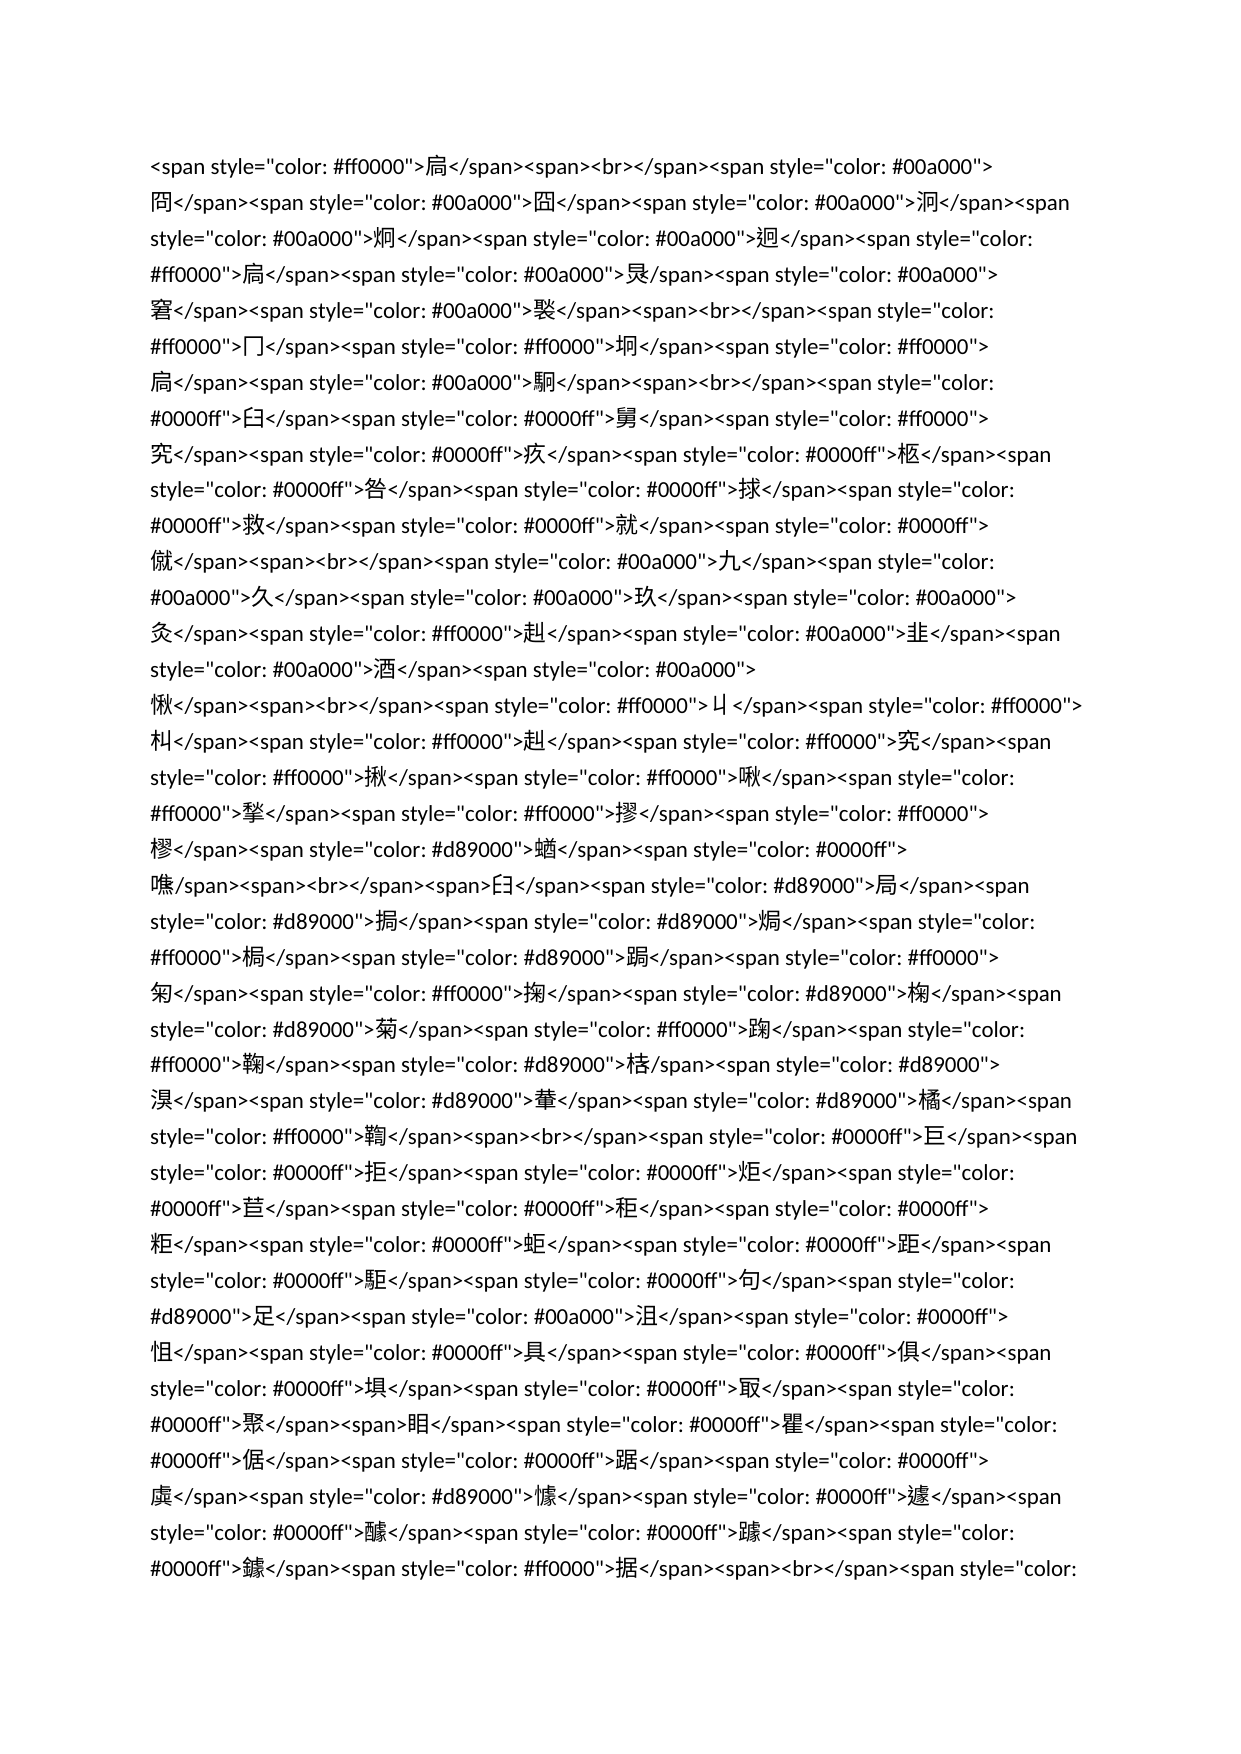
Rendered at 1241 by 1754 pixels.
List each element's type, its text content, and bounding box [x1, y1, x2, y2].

text <span style="color: #ff0000">扃</span><span><br></span><span style="color: #00a000">冏</span><span style="color: #00a000">囧</span><span style="color: #00a000">泂</span><span style="color: #00a000">炯</span><span style="color: #00a000">迥</span><span style="color: #ff0000">扃</span><span style="color: #00a000">炅</span><span style="color: #00a000">窘</span><span style="color: #00a000">褧</span><span><br></span><span style="color: #ff0000">冂</span><span style="color: #ff0000">坰</span><span style="color: #ff0000">扃</span><span style="color: #00a000">駉</span><span><br></span><span style="color: #0000ff">臼</span><span style="color: #0000ff">舅</span><span style="color: #ff0000">究</span><span style="color: #0000ff">疚</span><span style="color: #0000ff">柩</span><span style="color: #0000ff">咎</span><span style="color: #0000ff">捄</span><span style="color: #0000ff">救</span><span style="color: #0000ff">就</span><span style="color: #0000ff">僦</span><span><br></span><span style="color: #00a000">九</span><span style="color: #00a000">久</span><span style="color: #00a000">玖</span><span style="color: #00a000">灸</span><span style="color: #ff0000">赳</span><span style="color: #00a000">韭</span><span style="color: #00a000">酒</span><span style="color: #00a000">愀</span><span><br></span><span style="color: #ff0000">丩</span><span style="color: #ff0000">朻</span><span style="color: #ff0000">赳</span><span style="color: #ff0000">究</span><span style="color: #ff0000">揪</span><span style="color: #ff0000">啾</span><span style="color: #ff0000">揫</span><span style="color: #ff0000">摎</span><span style="color: #ff0000">樛</span><span style="color: #d89000">蝤</span><span style="color: #0000ff">噍</span><span><br></span><span>𦥑</span><span style="color: #d89000">局</span><span style="color: #d89000">挶</span><span style="color: #d89000">焗</span><span style="color: #ff0000">梮</span><span style="color: #d89000">跼</span><span style="color: #ff0000">匊</span><span style="color: #ff0000">掬</span><span style="color: #d89000">椈</span><span style="color: #d89000">菊</span><span style="color: #ff0000">踘</span><span style="color: #ff0000">鞠</span><span style="color: #d89000">桔</span><span style="color: #d89000">湨</span><span style="color: #d89000">輂</span><span style="color: #d89000">橘</span><span style="color: #ff0000">鞫</span><span><br></span><span style="color: #0000ff">巨</span><span style="color: #0000ff">拒</span><span style="color: #0000ff">炬</span><span style="color: #0000ff">苣</span><span style="color: #0000ff">秬</span><span style="color: #0000ff">粔</span><span style="color: #0000ff">蚷</span><span style="color: #0000ff">距</span><span style="color: #0000ff">駏</span><span style="color: #0000ff">句</span><span style="color: #d89000">足</span><span style="color: #00a000">沮</span><span style="color: #0000ff">怚</span><span style="color: #0000ff">具</span><span style="color: #0000ff">俱</span><span style="color: #0000ff">埧</span><span style="color: #0000ff">冣</span><span style="color: #0000ff">聚</span><span>䀠</span><span style="color: #0000ff">瞿</span><span style="color: #0000ff">倨</span><span style="color: #0000ff">踞</span><span style="color: #0000ff">虡</span><span style="color: #d89000">懅</span><span style="color: #0000ff">遽</span><span style="color: #0000ff">醵</span><span style="color: #0000ff">躆</span><span style="color: #0000ff">鐻</span><span style="color: #ff0000">据</span><span><br></span><span style="color: #00a000">沮</span><span style="color: #00a000">咀</span><span style="color: #ff0000">苴</span><span style="color: #00a000">弆</span><span style="color: #00a000">柜</span><span style="color: #00a000">矩</span><span style="color: #00a000">枸</span><span style="color: #00a000">竘</span><span style="color: #00a000">蒟</span><span style="color: #00a000">莒</span><span style="color: #00a000">筥</span><span style="color: #00a000">椇</span><span style="color: #00a000">萭</span><span style="color: #00a000">踽</span><span style="color: #d89000">籧</span><span><br></span><span style="color: #00a000">且</span><span style="color: #00a000">沮</span><span style="color: #ff0000">狙</span><span style="color: #ff0000">苴</span><span style="color: #ff0000">砠</span><span style="color: #ff0000">疽</span><span style="color: #ff0000">罝</span><span style="color: #ff0000">蛆</span><span style="color: #0000ff">趄</span><span style="color: #ff0000">菹</span><span style="color: #ff0000">葅</span><span style="color: #ff0000">雎</span><span style="color: #ff0000">拘</span><span style="color: #ff0000">痀</span><span style="color: #ff0000">居</span><span style="color: #ff0000">据</span><span style="color: #ff0000">琚</span><span style="color: #ff0000">椐</span><span style="color: #ff0000">腒</span><span style="color: #ff0000">裾</span><span style="color: #ff0000">鶋</span><span style="color: #0000ff">俱</span><span><br></span><span style="color: #00a000">卷</span><span style="color: #0000ff">帣</span><span style="color: #0000ff">倦</span><span style="color: #0000ff">眷</span><span style="color: #0000ff">圈</span><span style="color: #0000ff">睠</span><span style="color: #0000ff">悁</span><span style="color: #0000ff">狷</span><span style="color: #0000ff">睊</span><span style="color: #0000ff">罥</span><span style="color: #0000ff">鄄</span><span style="color: #0000ff">楗</span><span><br></span><span style="color: #00a000">卷</span><span style="color: #0000ff">帣</span><span><br></span><span style="color: #ff0000">身</span><span style="color: #ff0000">涓</span><span style="color: #0000ff">悁</span><span style="color: #ff0000">捐</span><span style="color: #ff0000">娟</span><span style="color: #0000ff">鞙</span><span style="color: #0000ff">圈</span><span style="color: #ff0000">朘</span><span style="color: #ff0000">蠲</span><span><br></span><span style="color: #d89000">亅</span><span style="color: #d89000">孓</span><span style="color: #d89000">抉</span><span style="color: #d89000">玦</span><span style="color: #d89000">芵</span><span style="color: #d89000">趹</span><span style="color: #d89000">觖</span><span>𧮫</span><span style="color: #00a000">角</span><span style="color: #d89000">捔</span><span style="color: #d89000">桷</span><span style="color: #d89000">玨</span><span style="color: #d89000">倔</span><span style="color: #d89000">掘</span><span style="color: #d89000">崛</span><span>䘿</span><span style="color: #d89000">厥</span><span style="color: #d89000">劂</span><span style="color: #d89000">嶡</span><span style="color: #d89000">獗</span><span style="color: #d89000">橛</span><span style="color: #d89000">蕨</span><span style="color: #00a000">蹶</span><span style="color: #d89000">傕</span><span style="color: #d89000">潏</span><span style="color: #d89000">噱</span><span style="color: #d89000">臄</span><span style="color: #d89000">爵</span><span style="color: #d89000">嚼</span><span style="color: #d89000">爝</span><span style="color: #d89000">矍</span><span style="color: #d89000">戄</span><span style="color: #d89000">攫</span><span style="color: #d89000">玃</span><span style="color: #d89000">彏</span><span style="color: #d89000">蠼</span><span style="color: #d89000">躩</span><span><br></span><span style="color: #d89000">倔</span><span><br></span><span style="color: #00a000">蹶</span><span><br></span><span style="color: #ff0000">嗟</span><span style="color: #ff0000">撅</span><span style="color: #ff0000">噘</span><span><br></span><span style="color: #0000ff">俊</span><span style="color: #0000ff">浚</span><span style="color: #0000ff">峻</span><span style="color: #ff0000">焌</span><span style="color: #0000ff">晙</span><span style="color: #0000ff">竣</span><span style="color: #ff0000">睃</span><span style="color: #0000ff">畯</span><span style="color: #0000ff">葰</span><span>㕙</span><span style="color: #0000ff">鵔</span><span style="color: #0000ff">捃</span><span style="color: #0000ff">郡</span><span style="color: #ff0000">莙</span><span style="color: #ff0000">菌</span><span style="color: #0000ff">箘</span><span style="color: #0000ff">寯</span><span style="color: #0000ff">濬</span><span><br></span><span style="color: #00a000">窘</span><span><br></span><span style="color: #ff0000">均</span><span style="color: #ff0000">袀</span><span style="color: #ff0000">君</span><span style="color: #ff0000">囷</span><span style="color: #ff0000">麇</span><span style="color: #ff0000">涒</span><span><br></span><span style="color: #ff0000">喀</span><span style="color: #0000ff">髂</span><span><br></span><span style="color: #00a000">卡</span><span style="color: #00a000">佧</span><span style="color: #00a000">鉲</span><span style="color: #d89000">咳</span><span style="color: #000000">咯</span><span><br></span><span style="color: #ff0000">咖</span><span style="color: #ff0000">哈</span><span style="color: #ff0000">喀</span><span><br></span><span style="color: #0000ff">欬</span><span style="color: #0000ff">愒</span><span style="color: #00a000">慨</span><span style="color: #00a000">嘅</span><span><br></span><span style="color: #00a000">慨</span><span style="color: #00a000">嘅</span><span style="color: #00a000">楷</span><span><br></span><span style="color: #ff0000">揩</span><span><br></span><span style="color: #0000ff">看</span><span style="color: #0000ff">衎</span><span style="color: #ff0000">勘</span><span style="color: #ff0000">碪</span><span style="color: #0000ff">瞰</span><span><br></span><span style="color: #00a000">凵</span><span style="color: #00a000">坎</span><span style="color: #00a000">砍</span><span style="color: #00a000">崁</span><span style="color: #00a000">侃</span><span style="color: #00a000">埳</span><span style="color: #00a000">欿</span><span style="color: #00a000">顑</span><span style="color: #0000ff">竷</span><span style="color: #0000ff">嵌</span><span><br></span><span style="color: #ff0000">刊</span><span style="color: #0000ff">看</span><span style="color: #ff0000">勘</span><span style="color: #ff0000">堪</span><span style="color: #0000ff">嵁</span><span style="color: #ff0000">戡</span><span><br></span><span style="color: #d89000">扛</span><span><br></span><span style="color: #0000ff">亢</span><span style="color: #0000ff">匟</span><span style="color: #0000ff">伉</span><span style="color: #0000ff">抗</span><span style="color: #0000ff">犺</span><span style="color: #0000ff">炕</span><span><br></span><span style="color: #ff0000">慷</span><span><br></span><span style="color: #ff0000">康</span><span style="color: #ff0000">慷</span><span style="color: #ff0000">糠</span><span style="color: #ff0000">鏮</span><span><br></span><span style="color: #0000ff">犒</span><span style="color: #0000ff">靠</span><span><br></span><span style="color: #00a000">丂</span><span style="color: #00a000">攷</span><span style="color: #00a000">考</span><span style="color: #00a000">拷</span><span style="color: #00a000">烤</span><span style="color: #00a000">栲</span><span style="color: #00a000">熇</span><span><br></span><span style="color: #ff0000">尻</span><span style="color: #d89000">訄</span><span><br></span><span style="color: #d89000">咳</span><span style="color: #0000ff">欬</span><span style="color: #ff0000">揢</span><span><br></span><span style="color: #00a000">可</span><span style="color: #ff0000">克</span><span style="color: #0000ff">氪</span><span style="color: #0000ff">刻</span><span style="color: #0000ff">客</span><span style="color: #0000ff">恪</span><span style="color: #ff0000">喀</span><span style="color: #0000ff">溘</span><span style="color: #0000ff">嗑</span><span style="color: #0000ff">榼</span><span><br></span><span style="color: #00a000">可</span><span style="color: #00a000">坷</span><span style="color: #00a000">岢</span><span style="color: #00a000">哿</span><span style="color: #0000ff">堁</span><span style="color: #00a000">渴</span><span><br></span><span style="color: #0000ff">刻</span><span style="color: #ff0000">珂</span><span style="color: #ff0000">柯</span><span style="color: #ff0000">苛</span><span style="color: #00a000">砢</span><span style="color: #d89000">蚵</span><span style="color: #ff0000">科</span><span style="color: #ff0000">蝌</span><span style="color: #ff0000">趷</span><span style="color: #ff0000">棵</span><span style="color: #ff0000">窠</span><span style="color: #ff0000">稞</span><span style="color: #ff0000">髁</span><span style="color: #0000ff">搕</span><span style="color: #ff0000">磕</span><span style="color: #ff0000">瞌</span><span style="color: #ff0000">薖</span><span><br></span><span style="color: #0000ff">掯</span><span style="color: #00a000">啃</span><span style="color: #0000ff">裉</span><span><br></span><span style="color: #00a000">肯</span><span style="color: #00a000">啃</span><span><br></span><span style="color: #00a000">肯</span><span><br></span><span style="color: #ff0000">坑</span><span style="color: #ff0000">吭</span><span style="color: #ff0000">阬</span><span style="color: #ff0000">牼</span><span style="color: #ff0000">誙</span><span><br></span><span style="color: #0000ff">空</span><span style="color: #0000ff">控</span><span style="color: #0000ff">鞚</span><span><br></span><span style="color: #00a000">孔</span><span style="color: #00a000">恐</span><span style="color: #00a000">倥</span><span style="color: #ff0000">悾</span><span><br></span><span style="color: #0000ff">空</span><span style="color: #00a000">倥</span><span style="color: #d89000">涳</span><span style="color: #ff0000">悾</span><span style="color: #ff0000">崆</span><span style="color: #ff0000">箜</span><span><br></span><span style="color: #0000ff">叩</span><span style="color: #0000ff">扣</span><span style="color: #0000ff">佝</span><span style="color: #0000ff">怐</span><span style="color: #0000ff">寇</span><span style="color: #0000ff">蔻</span><span style="color: #0000ff">簆</span><span style="color: #0000ff">鷇</span><span><br></span><span style="color: #00a000">口</span><span><br></span><span style="color: #ff0000">彄</span><span><br></span><span style="color: #ff0000">矻</span><span style="color: #0000ff">酷</span><span><br></span><span style="color: #00a000">苦</span><span style="color: #00a000">楛</span><span><br></span><span style="color: #ff0000">刳</span><span style="color: #ff0000">枯</span><span style="color: #ff0000">骷</span><span style="color: #ff0000">哭</span><span style="color: #ff0000">堀</span><span style="color: #ff0000">窟</span><span><br></span><span style="color: #0000ff">胯</span><span style="color: #0000ff">跨</span><span style="color: #0000ff">骻</span><span><br></span><span style="color: #00a000">侉</span><span style="color: #00a000">垮</span><span style="color: #ff0000">咵</span><span><br></span><span style="color: #ff0000">夸</span><span style="color: #ff0000">姱</span><span><br></span><span style="color: #0000ff">巜</span><span style="color: #0000ff">快</span><span style="color: #0000ff">筷</span><span style="color: #0000ff">廥</span><span style="color: #0000ff">旝</span><span style="color: #00a000">蒯</span><span><br></span><span style="color: #00a000">蒯</span><span><br></span><span style="color: #00a000">梡</span><span style="color: #00a000">款</span><span style="color: #00a000">窾</span> [150, 150, 1090, 1583]
